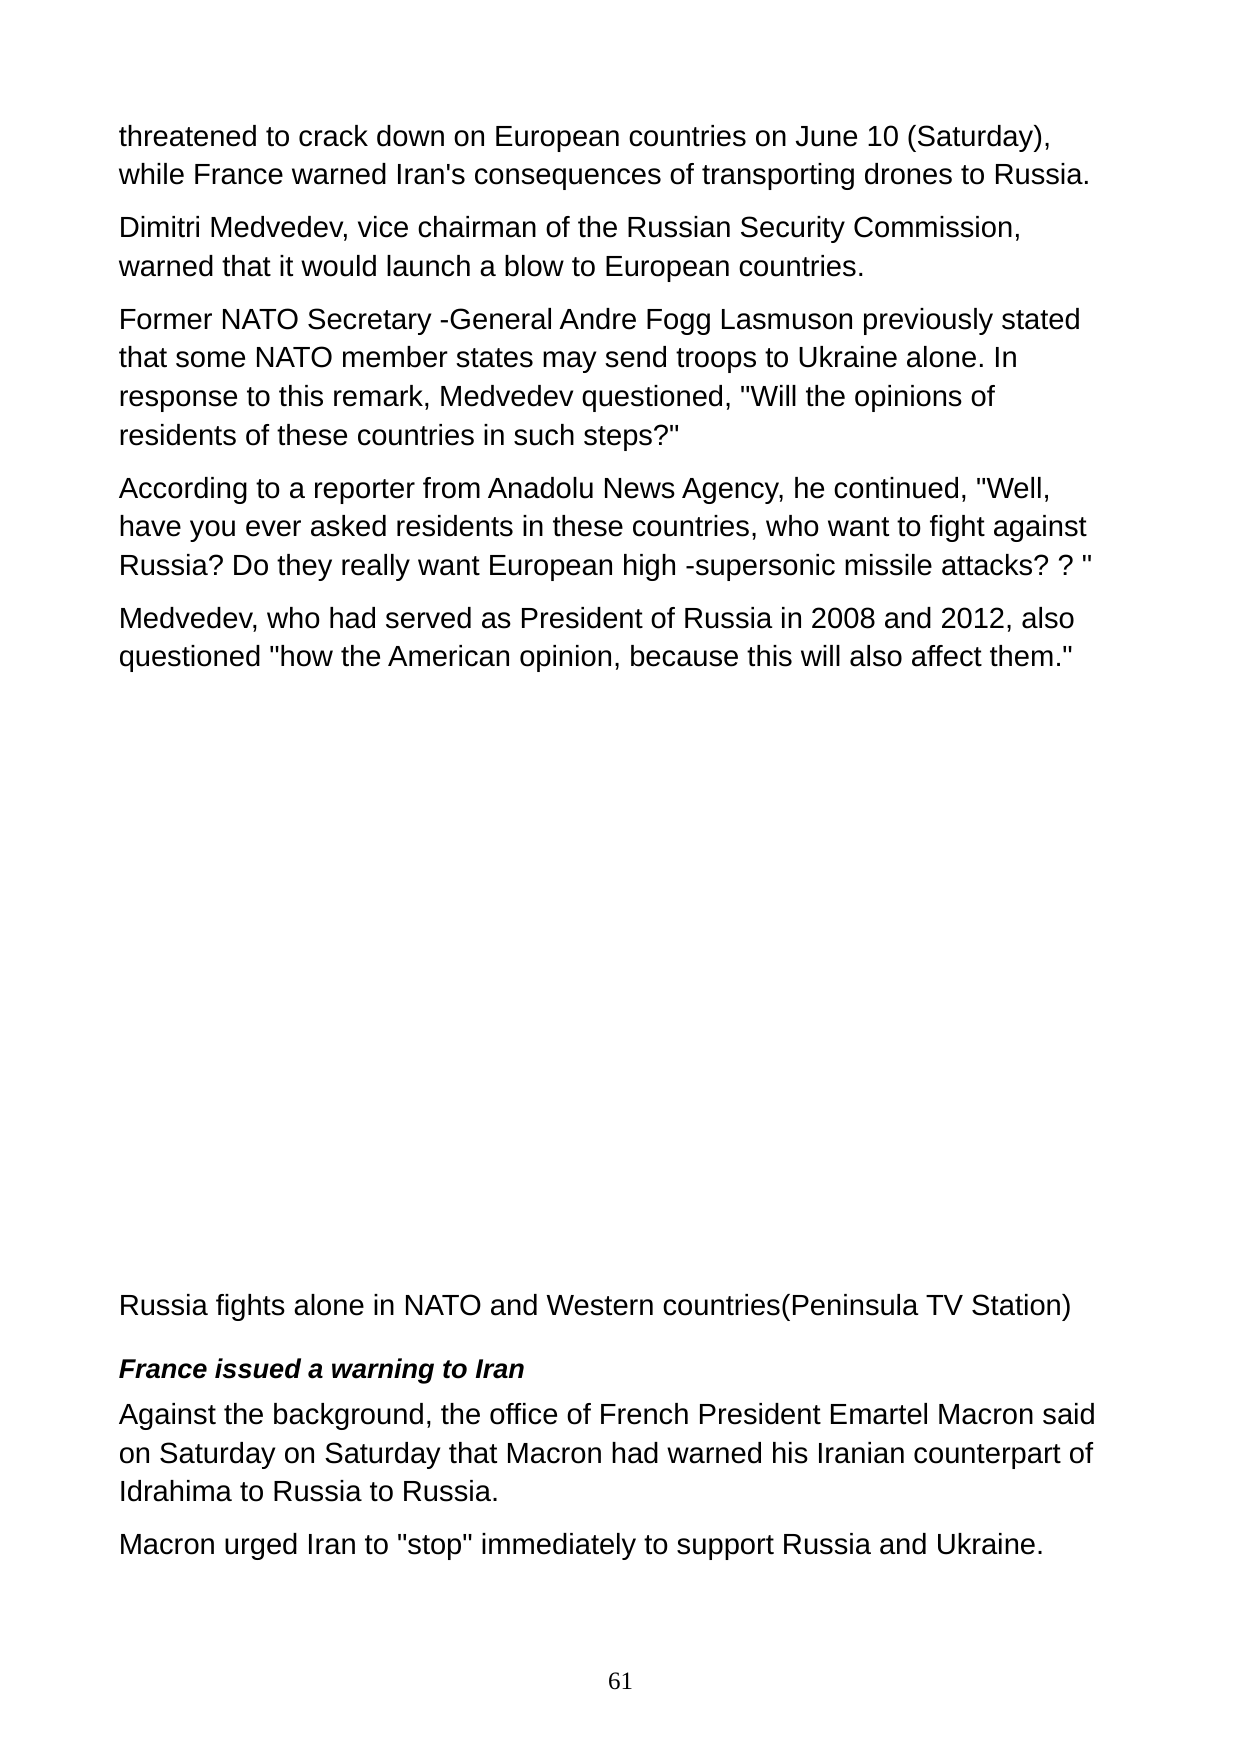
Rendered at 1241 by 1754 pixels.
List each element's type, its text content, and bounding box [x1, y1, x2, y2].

subtitle France issued a warning to Iran [118, 1353, 1122, 1385]
text threatened to crack down on European countries on June 10 (Saturday), while France warned Iran's consequences of transporting drones to Russia. [118, 118, 1122, 191]
text Medvedev, who had served as President of Russia in 2008 and 2012, also questioned "how the American opinion, because this will also affect them." [118, 601, 1122, 673]
text Against the background, the office of French President Emartel Macron said on Saturday on Saturday that Macron had warned his Iranian counterpart of Idrahima to Russia to Russia. [118, 1397, 1122, 1508]
text Dimitri Medvedev, vice chairman of the Russian Security Commission, warned that it would launch a blow to European countries. [118, 210, 1122, 282]
text According to a reporter from Anadolu News Agency, he continued, "Well, have you ever asked residents in these countries, who want to fight against Russia? Do they really want European high -supersonic missile attacks? ? " [118, 471, 1122, 581]
text Macron urged Iran to "stop" immediately to support Russia and Ukraine. [118, 1527, 1122, 1561]
text Russia fights alone in NATO and Western countries(Peninsula TV Station) [118, 692, 1122, 1321]
text Former NATO Secretary -General Andre Fogg Lasmuson previously stated that some NATO member states may send troops to Ukraine alone. In response to this remark, Medvedev questioned, "Will the opinions of residents of these countries in such steps?" [118, 302, 1122, 451]
